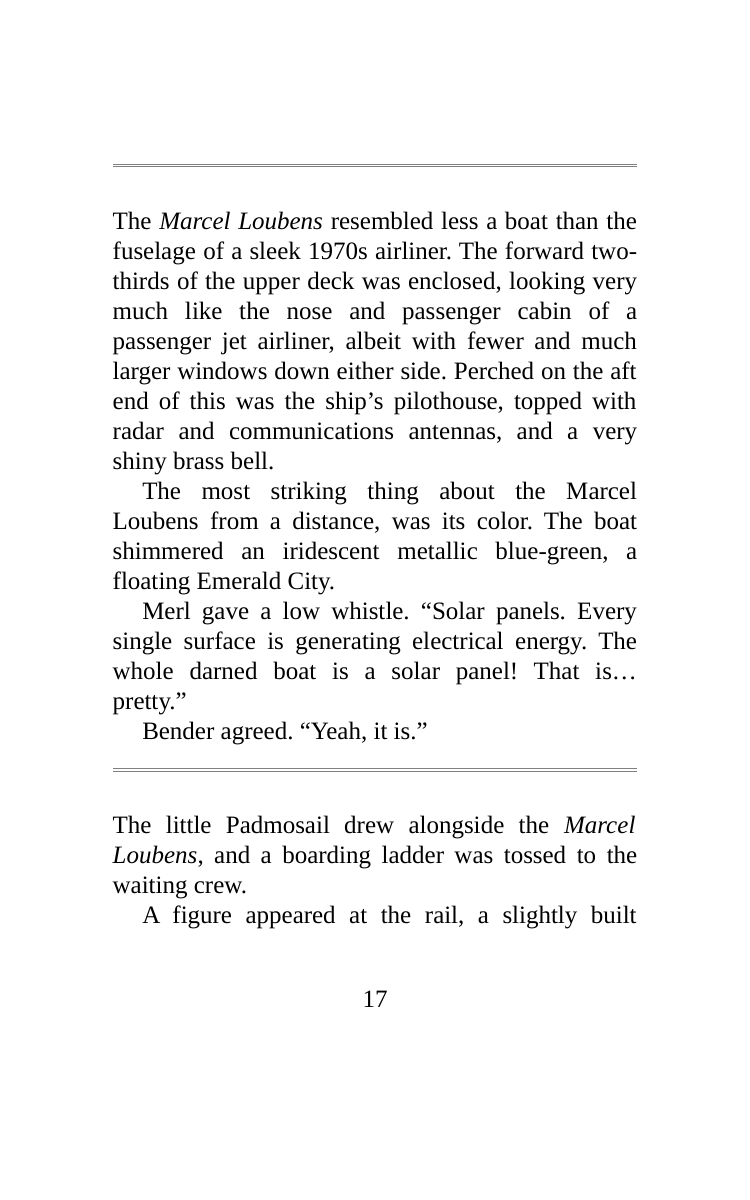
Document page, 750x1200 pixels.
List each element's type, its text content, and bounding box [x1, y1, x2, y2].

text Bender agreed. “Yeah, it is.” [112, 715, 637, 745]
text Merl gave a low whistle. “Solar panels. Every single surface is generating electrical energy. The whole darned boat is a solar panel! That is… pretty.” [112, 595, 637, 715]
text The Marcel Loubens resembled less a boat than the fuselage of a sleek 1970s airliner. The forward two-thirds of the upper deck was enclosed, looking very much like the nose and passenger cabin of a passenger jet airliner, albeit with fewer and much larger windows down either side. Perched on the aft end of this was the ship’s pilothouse, topped with radar and communications antennas, and a very shiny brass bell. [112, 205, 637, 475]
text The most striking thing about the Marcel Loubens from a distance, was its color. The boat shimmered an iridescent metallic blue-green, a floating Emerald City. [112, 475, 637, 595]
text A figure appeared at the rail, a slightly built [112, 899, 637, 929]
text The little Padmosail drew alongside the Marcel Loubens, and a boarding ladder was tossed to the waiting crew. [112, 809, 637, 899]
